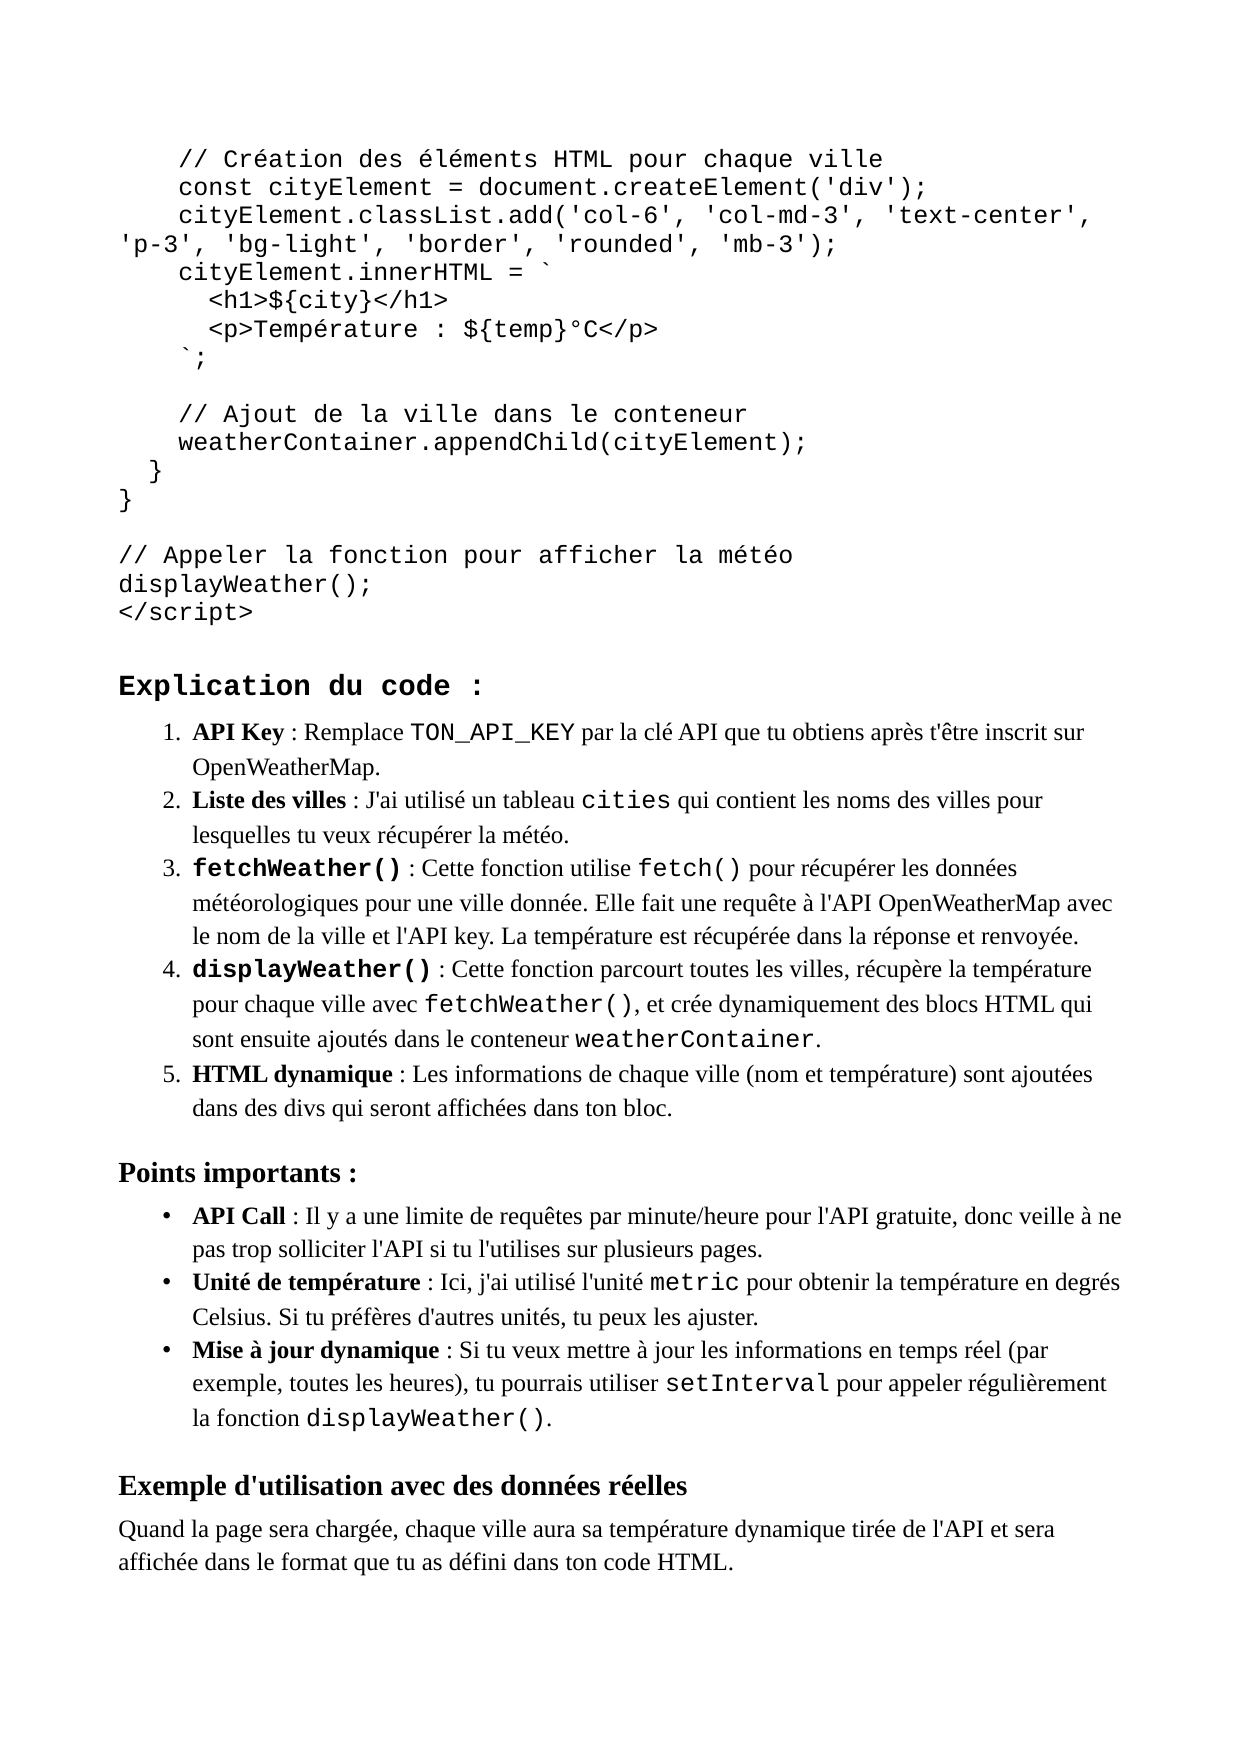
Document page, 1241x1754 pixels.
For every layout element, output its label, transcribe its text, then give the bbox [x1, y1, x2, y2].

list fetchWeather() : Cette fonction utilise fetch() pour récupérer les données météorologiques pour une ville donnée. Elle fait une requête à l'API OpenWeatherMap avec le nom de la ville et l'API key. La température est récupérée dans la réponse et renvoyée. [162, 853, 1122, 950]
text const cityElement = document.createElement('div'); [118, 175, 1122, 203]
text // Appeler la fonction pour afficher la météo [118, 543, 1122, 571]
text weatherContainer.appendChild(cityElement); [118, 430, 1122, 458]
text `; [118, 345, 1122, 373]
text cityElement.classList.add('col-6', 'col-md-3', 'text-center', 'p-3', 'bg-light', 'border', 'rounded', 'mb-3'); [118, 203, 1122, 260]
text // Ajout de la ville dans le conteneur [118, 401, 1122, 430]
text </script> [118, 600, 1122, 628]
list Unité de température : Ici, j'ai utilisé l'unité metric pour obtenir la température en degrés Celsius. Si tu préfères d'autres unités, tu peux les ajuster. [162, 1267, 1122, 1331]
list Liste des villes : J'ai utilisé un tableau cities qui contient les noms des villes pour lesquelles tu veux récupérer la météo. [162, 785, 1122, 848]
text } [118, 486, 1122, 515]
text } [118, 458, 1122, 486]
text <p>Température : ${temp}°C</p> [118, 316, 1122, 345]
list Mise à jour dynamique : Si tu veux mettre à jour les informations en temps réel (par exemple, toutes les heures), tu pourrais utiliser setInterval pour appeler régulièrement la fonction displayWeather(). [162, 1335, 1122, 1434]
subtitle Exemple d'utilisation avec des données réelles [118, 1468, 1122, 1501]
subtitle Points importants : [118, 1155, 1122, 1188]
list API Call : Il y a une limite de requêtes par minute/heure pour l'API gratuite, donc veille à ne pas trop solliciter l'API si tu l'utilises sur plusieurs pages. [162, 1201, 1122, 1263]
text // Création des éléments HTML pour chaque ville [118, 146, 1122, 175]
subtitle Explication du code : [118, 671, 1122, 704]
text Quand la page sera chargée, chaque ville aura sa température dynamique tirée de l'API et sera affichée dans le format que tu as défini dans ton code HTML. [118, 1514, 1122, 1576]
list API Key : Remplace TON_API_KEY par la clé API que tu obtiens après t'être inscrit sur OpenWeatherMap. [162, 717, 1122, 780]
text cityElement.innerHTML = ` [118, 260, 1122, 288]
list HTML dynamique : Les informations de chaque ville (nom et température) sont ajoutées dans des divs qui seront affichées dans ton bloc. [162, 1059, 1122, 1121]
text displayWeather(); [118, 571, 1122, 600]
text <h1>${city}</h1> [118, 288, 1122, 316]
list displayWeather() : Cette fonction parcourt toutes les villes, récupère la température pour chaque ville avec fetchWeather(), et crée dynamiquement des blocs HTML qui sont ensuite ajoutés dans le conteneur weatherContainer. [162, 954, 1122, 1055]
